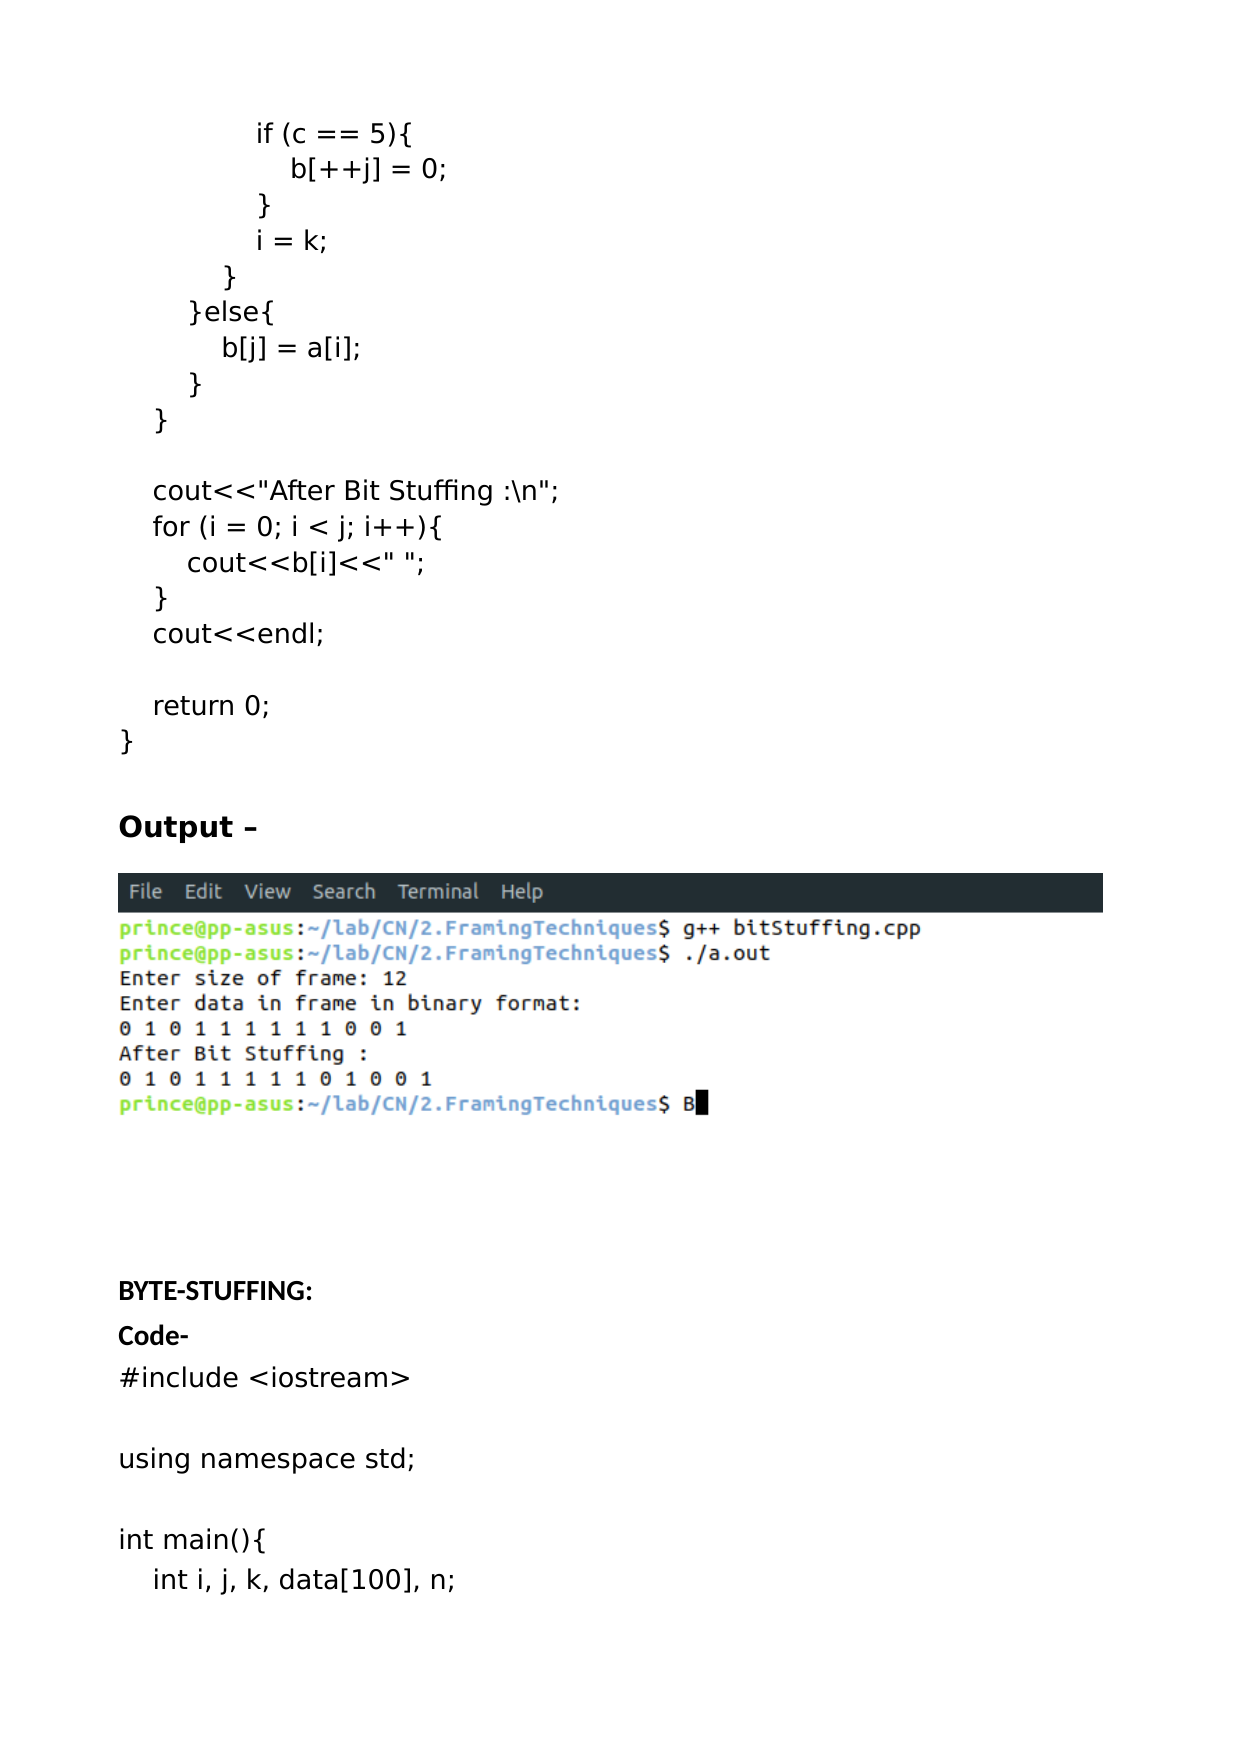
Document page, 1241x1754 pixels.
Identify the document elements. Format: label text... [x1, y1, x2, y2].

text } [118, 189, 1122, 221]
text BYTE-STUFFING: [118, 1272, 1122, 1308]
text return 0; [118, 690, 1122, 721]
text int i, j, k, data[100], n; [118, 1565, 1122, 1596]
text cout<<endl; [118, 618, 1122, 650]
text } [118, 726, 1122, 757]
text Output – [118, 810, 1122, 844]
text cout<<b[i]<<" "; [118, 547, 1122, 578]
text #include <iostream> [118, 1363, 1122, 1394]
text } [118, 404, 1122, 436]
text } [118, 261, 1122, 293]
text i = k; [118, 225, 1122, 257]
text } [118, 368, 1122, 400]
text b[j] = a[i]; [118, 332, 1122, 364]
text }else{ [118, 297, 1122, 328]
picture [118, 873, 1103, 1217]
text for (i = 0; i < j; i++){ [118, 511, 1122, 543]
text b[++j] = 0; [118, 154, 1122, 185]
text } [118, 583, 1122, 614]
text cout<<"After Bit Stuffing :\n"; [118, 475, 1122, 507]
text Code- [118, 1317, 1122, 1353]
text using namespace std; [118, 1443, 1122, 1475]
text if (c == 5){ [118, 118, 1122, 150]
text int main(){ [118, 1524, 1122, 1556]
